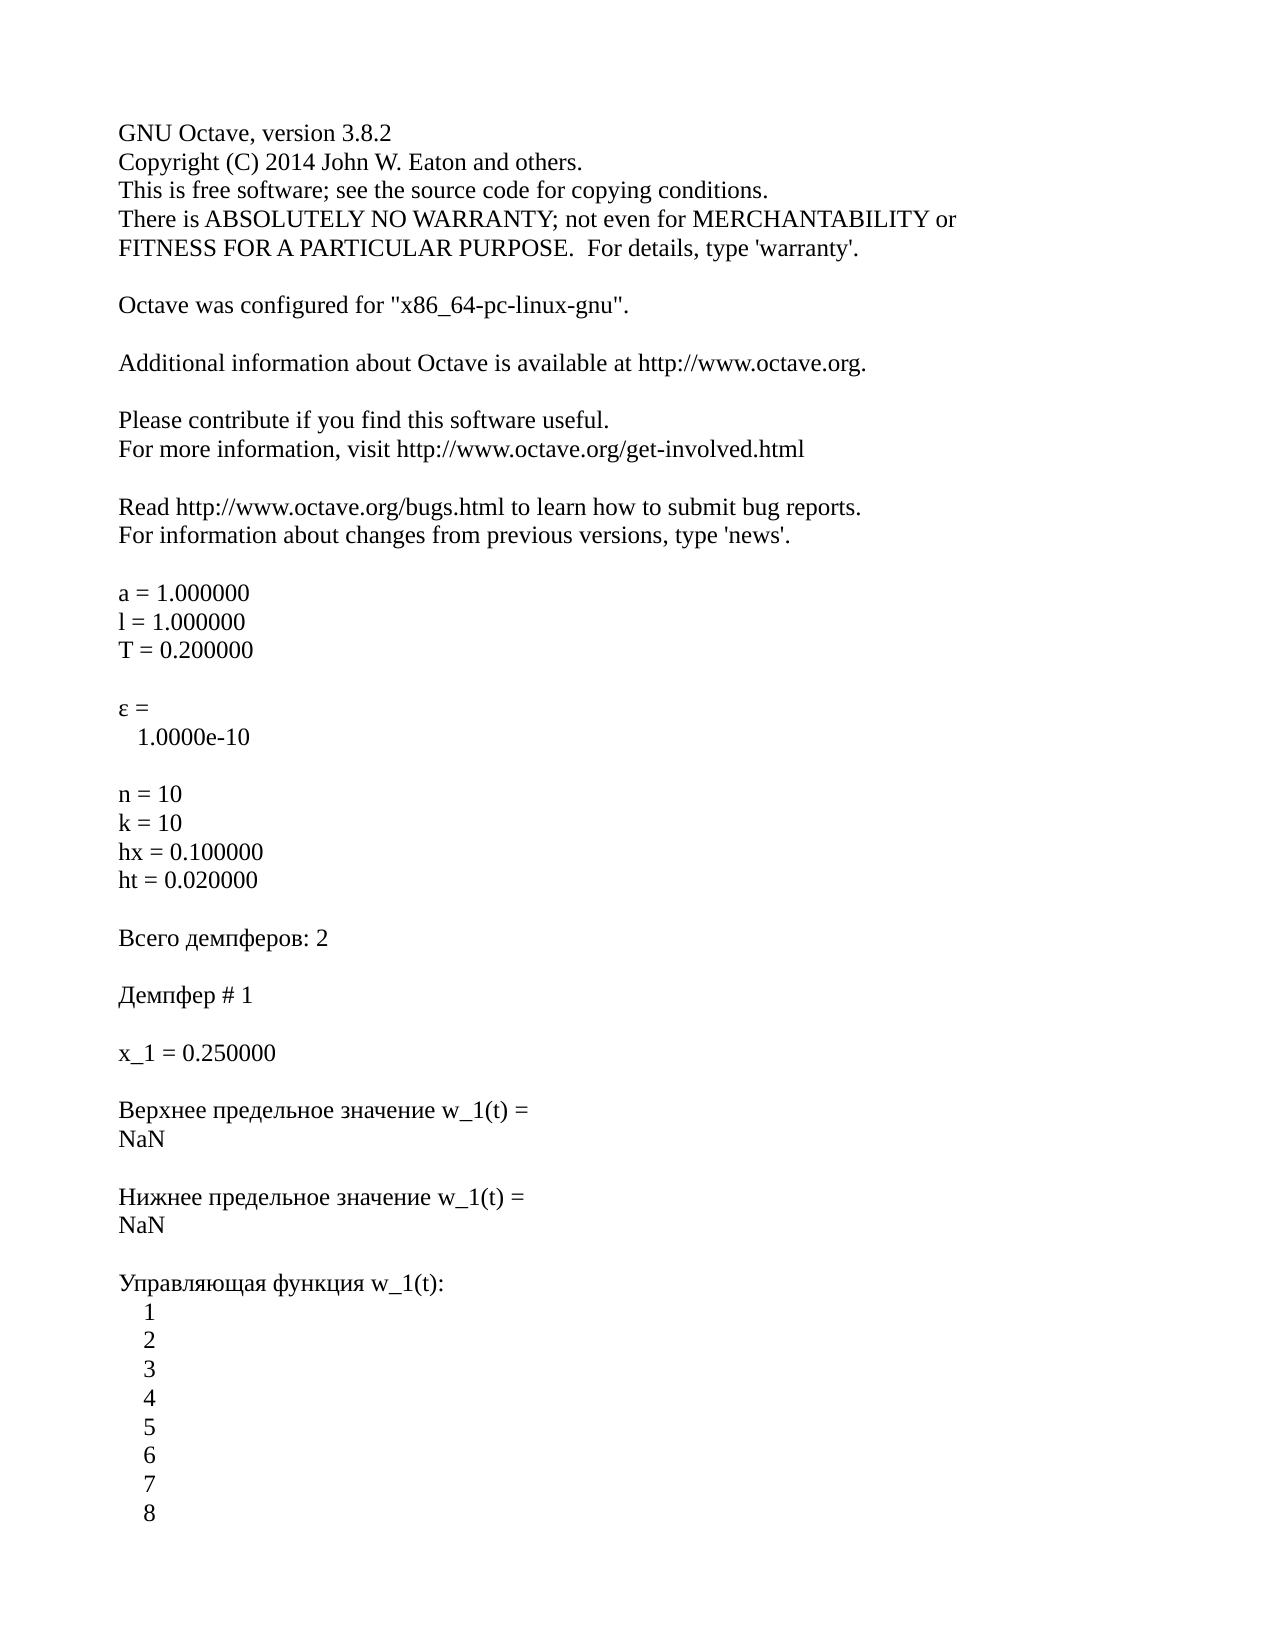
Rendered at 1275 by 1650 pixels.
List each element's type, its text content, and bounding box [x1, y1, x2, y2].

text 7 [118, 1469, 1157, 1498]
text 4 [118, 1383, 1157, 1412]
text Демпфер # 1 [118, 981, 1157, 1009]
text ht = 0.020000 [118, 866, 1157, 894]
text 8 [118, 1498, 1157, 1527]
text ε = [118, 693, 1157, 722]
text T = 0.200000 [118, 636, 1157, 664]
text 3 [118, 1354, 1157, 1383]
text 1.0000e-10 [118, 722, 1157, 751]
text GNU Octave, version 3.8.2 [118, 118, 1157, 147]
text For information about changes from previous versions, type 'news'. [118, 521, 1157, 549]
text 1 [118, 1297, 1157, 1326]
text NaN [118, 1211, 1157, 1239]
text For more information, visit http://www.octave.org/get-involved.html [118, 434, 1157, 463]
text k = 10 [118, 808, 1157, 837]
text 6 [118, 1441, 1157, 1469]
text l = 1.000000 [118, 607, 1157, 636]
text Верхнее предельное значение w_1(t) = [118, 1096, 1157, 1124]
text Нижнее предельное значение w_1(t) = [118, 1182, 1157, 1211]
text Read http://www.octave.org/bugs.html to learn how to submit bug reports. [118, 492, 1157, 521]
text Octave was configured for "x86_64-pc-linux-gnu". [118, 291, 1157, 319]
text hx = 0.100000 [118, 837, 1157, 866]
text Additional information about Octave is available at http://www.octave.org. [118, 348, 1157, 377]
text Copyright (C) 2014 John W. Eaton and others. [118, 147, 1157, 176]
text 2 [118, 1326, 1157, 1354]
text This is free software; see the source code for copying conditions. [118, 176, 1157, 204]
text 5 [118, 1412, 1157, 1441]
text Please contribute if you find this software useful. [118, 406, 1157, 434]
text a = 1.000000 [118, 578, 1157, 607]
text Всего демпферов: 2 [118, 923, 1157, 952]
text n = 10 [118, 779, 1157, 808]
text x_1 = 0.250000 [118, 1038, 1157, 1067]
text Управляющая функция w_1(t): [118, 1268, 1157, 1297]
text There is ABSOLUTELY NO WARRANTY; not even for MERCHANTABILITY or [118, 204, 1157, 233]
text NaN [118, 1124, 1157, 1153]
text FITNESS FOR A PARTICULAR PURPOSE. For details, type 'warranty'. [118, 233, 1157, 262]
